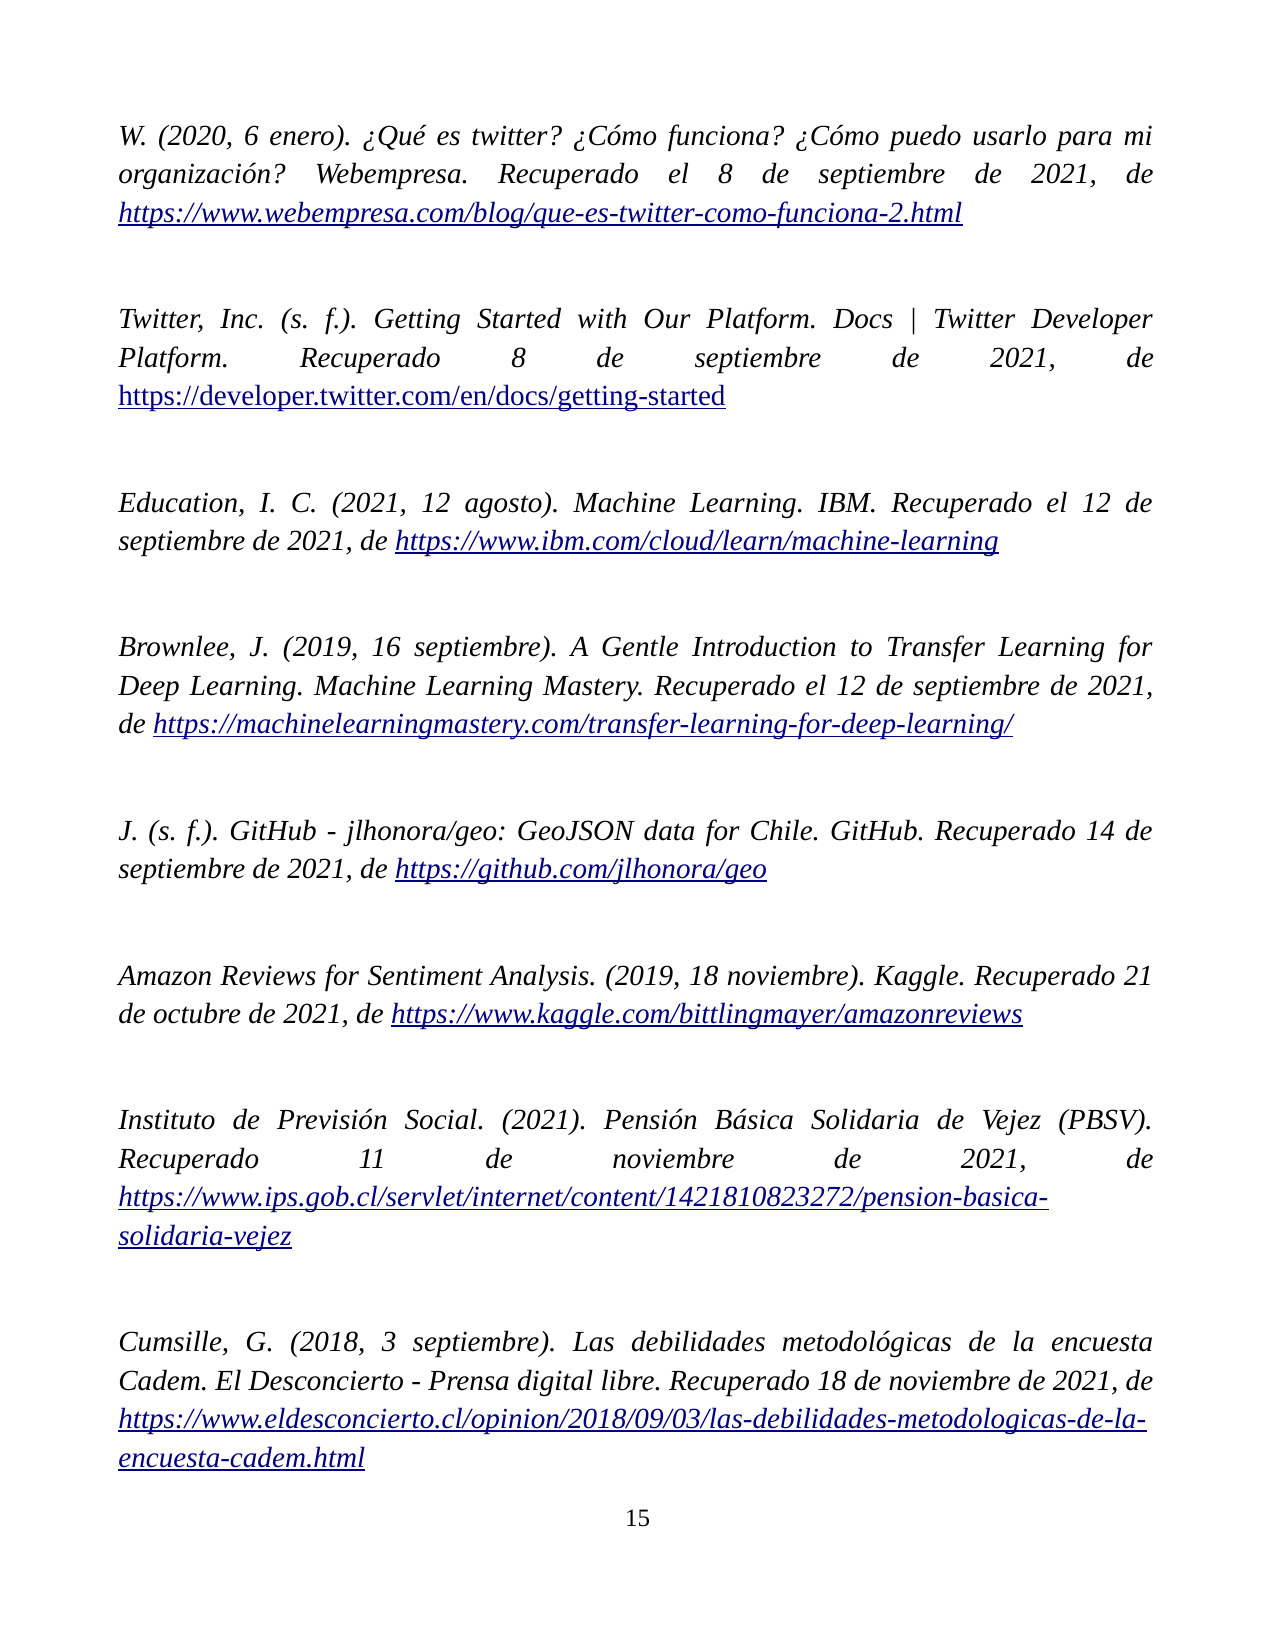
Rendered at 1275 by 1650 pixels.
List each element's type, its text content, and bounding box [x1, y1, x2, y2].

text Education, I. C. (2021, 12 agosto). Machine Learning. IBM. Recuperado el 12 de septiembre de 2021, de https://www.ibm.com/cloud/learn/machine-learning [118, 485, 1157, 557]
text Brownlee, J. (2019, 16 septiembre). A Gentle Introduction to Transfer Learning for Deep Learning. Machine Learning Mastery. Recuperado el 12 de septiembre de 2021, de https://machinelearningmastery.com/transfer-learning-for-deep-learning/ [118, 629, 1157, 740]
text Instituto de Previsión Social. (2021). Pensión Básica Solidaria de Vejez (PBSV). Recuperado 11 de noviembre de 2021, de https://www.ips.gob.cl/servlet/internet/content/1421810823272/pension-basica-solidaria-vejez [118, 1102, 1157, 1252]
text J. (s. f.). GitHub - jlhonora/geo: GeoJSON data for Chile. GitHub. Recuperado 14 de septiembre de 2021, de https://github.com/jlhonora/geo [118, 813, 1157, 885]
text W. (2020, 6 enero). ¿Qué es twitter? ¿Cómo funciona? ¿Cómo puedo usarlo para mi organización? Webempresa. Recuperado el 8 de septiembre de 2021, de https://www.webempresa.com/blog/que-es-twitter-como-funciona-2.html [118, 118, 1157, 229]
text Amazon Reviews for Sentiment Analysis. (2019, 18 noviembre). Kaggle. Recuperado 21 de octubre de 2021, de https://www.kaggle.com/bittlingmayer/amazonreviews [118, 958, 1157, 1030]
text Twitter, Inc. (s. f.). Getting Started with Our Platform. Docs | Twitter Developer Platform. Recuperado 8 de septiembre de 2021, de https://developer.twitter.com/en/docs/getting-started [118, 301, 1157, 412]
text Cumsille, G. (2018, 3 septiembre). Las debilidades metodológicas de la encuesta Cadem. El Desconcierto - Prensa digital libre. Recuperado 18 de noviembre de 2021, de https://www.eldesconcierto.cl/opinion/2018/09/03/las-debilidades-metodologicas-de-la-encuesta-cadem.html [118, 1324, 1157, 1473]
